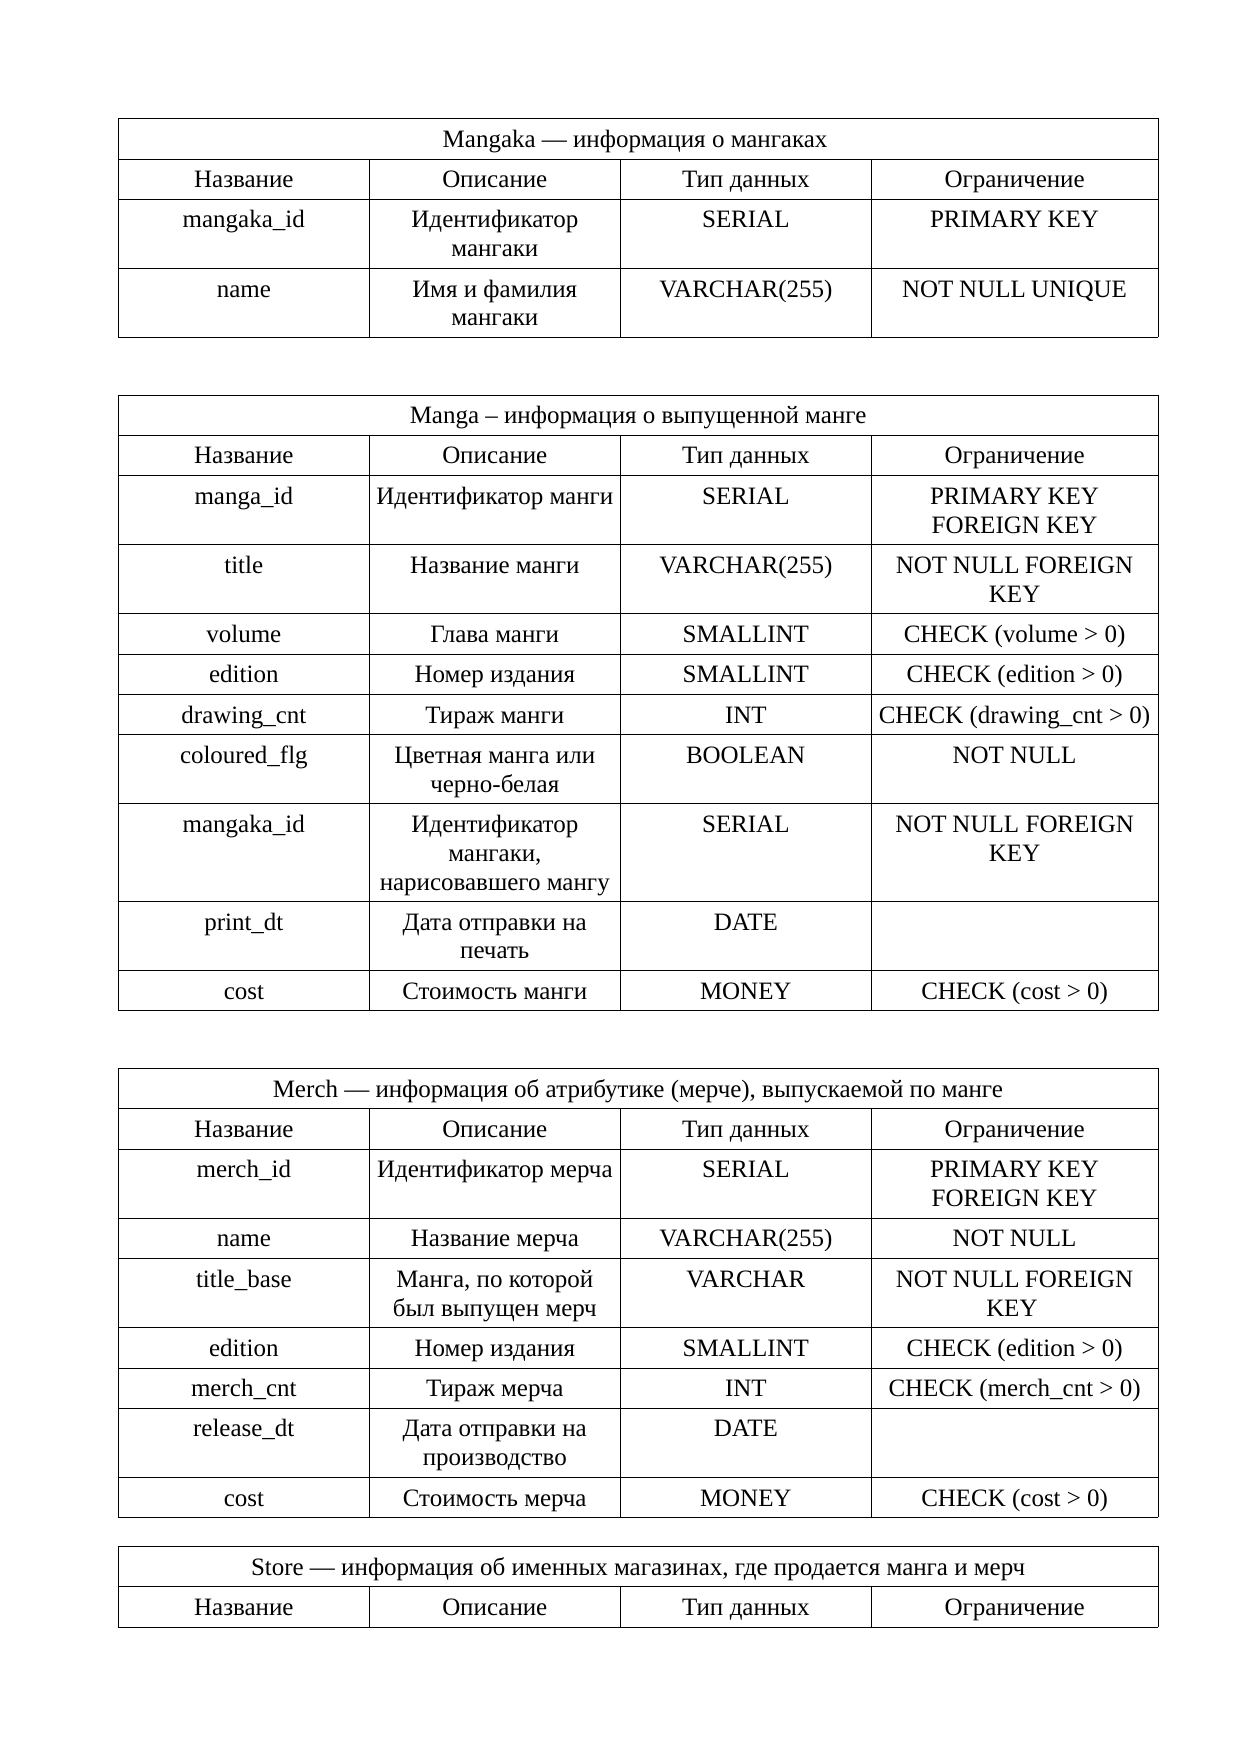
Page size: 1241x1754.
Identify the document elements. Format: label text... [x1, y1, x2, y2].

table_cell Ограничение [872, 160, 1158, 199]
table_cell PRIMARY KEY FOREIGN KEY [872, 476, 1158, 544]
table_cell Название [119, 1587, 369, 1627]
table_cell MONEY [621, 971, 871, 1010]
table_cell CHECK (edition > 0) [872, 1328, 1158, 1367]
table_cell Тираж манги [370, 695, 620, 734]
table_cell mangaka_id [119, 200, 369, 268]
table_cell Идентификатор мангаки [370, 200, 620, 268]
table_cell Ограничение [872, 1109, 1158, 1149]
table_cell CHECK (cost > 0) [872, 1478, 1158, 1517]
table_cell Тип данных [621, 1587, 871, 1627]
table_cell SERIAL [621, 1150, 871, 1218]
table_cell coloured_flg [119, 735, 369, 803]
table_cell [872, 902, 1158, 970]
table_cell Дата отправки на печать [370, 902, 620, 970]
table_cell Идентификатор мангаки, нарисовавшего мангу [370, 804, 620, 901]
table_cell release_dt [119, 1409, 369, 1477]
table_header Merch — информация об атрибутике (мерче), выпускаемой по манге [119, 1069, 1158, 1108]
table_cell INT [621, 695, 871, 734]
table_cell DATE [621, 1409, 871, 1477]
table_cell Имя и фамилия мангаки [370, 269, 620, 337]
table_cell SERIAL [621, 476, 871, 544]
table_cell Тип данных [621, 436, 871, 475]
table_cell SMALLINT [621, 1328, 871, 1367]
table_cell [872, 1409, 1158, 1477]
table_cell Идентификатор мерча [370, 1150, 620, 1218]
table_cell name [119, 269, 369, 337]
table_cell Манга, по которой был выпущен мерч [370, 1259, 620, 1327]
table_cell CHECK (cost > 0) [872, 971, 1158, 1010]
table_cell title_base [119, 1259, 369, 1327]
table_cell Название [119, 1109, 369, 1149]
table_cell NOT NULL UNIQUE [872, 269, 1158, 337]
table_cell Название манги [370, 545, 620, 613]
table_cell Тип данных [621, 1109, 871, 1149]
table_header Mangaka — информация о мангаках [119, 119, 1158, 158]
table_cell Название [119, 160, 369, 199]
table_cell SMALLINT [621, 614, 871, 653]
table_cell MONEY [621, 1478, 871, 1517]
table_cell NOT NULL FOREIGN KEY [872, 1259, 1158, 1327]
table_cell print_dt [119, 902, 369, 970]
table_cell Описание [370, 436, 620, 475]
table_cell CHECK (edition > 0) [872, 655, 1158, 694]
table_cell Номер издания [370, 1328, 620, 1367]
table_cell Идентификатор манги [370, 476, 620, 544]
table_cell NOT NULL FOREIGN KEY [872, 804, 1158, 901]
table_cell Цветная манга или черно-белая [370, 735, 620, 803]
table_cell mangaka_id [119, 804, 369, 901]
table_cell edition [119, 1328, 369, 1367]
table_cell NOT NULL [872, 735, 1158, 803]
table_cell VARCHAR [621, 1259, 871, 1327]
table_cell PRIMARY KEY [872, 200, 1158, 268]
table_cell Тираж мерча [370, 1369, 620, 1408]
table_cell PRIMARY KEY FOREIGN KEY [872, 1150, 1158, 1218]
table_cell DATE [621, 902, 871, 970]
table_cell merch_cnt [119, 1369, 369, 1408]
table_header Store — информация об именных магазинах, где продается манга и мерч [119, 1547, 1158, 1586]
table_cell INT [621, 1369, 871, 1408]
table_cell Тип данных [621, 160, 871, 199]
table_header Manga – информация о выпущенной манге [119, 396, 1158, 435]
table_cell manga_id [119, 476, 369, 544]
table_cell VARCHAR(255) [621, 545, 871, 613]
table_cell NOT NULL [872, 1219, 1158, 1258]
table_cell VARCHAR(255) [621, 1219, 871, 1258]
table_cell SERIAL [621, 804, 871, 901]
table_cell NOT NULL FOREIGN KEY [872, 545, 1158, 613]
table_cell Дата отправки на производство [370, 1409, 620, 1477]
table_cell BOOLEAN [621, 735, 871, 803]
table_cell cost [119, 971, 369, 1010]
table_cell edition [119, 655, 369, 694]
table_cell title [119, 545, 369, 613]
table_cell CHECK (merch_cnt > 0) [872, 1369, 1158, 1408]
table_cell Описание [370, 1587, 620, 1627]
table_cell Стоимость манги [370, 971, 620, 1010]
table_cell Глава манги [370, 614, 620, 653]
table_cell volume [119, 614, 369, 653]
table_cell merch_id [119, 1150, 369, 1218]
table_cell SERIAL [621, 200, 871, 268]
table_cell Описание [370, 160, 620, 199]
table_cell Номер издания [370, 655, 620, 694]
table_cell VARCHAR(255) [621, 269, 871, 337]
table_cell Название мерча [370, 1219, 620, 1258]
table_cell drawing_cnt [119, 695, 369, 734]
table_cell cost [119, 1478, 369, 1517]
table_cell Описание [370, 1109, 620, 1149]
table_cell CHECK (drawing_cnt > 0) [872, 695, 1158, 734]
table_cell Ограничение [872, 436, 1158, 475]
table_cell Стоимость мерча [370, 1478, 620, 1517]
table_cell Название [119, 436, 369, 475]
table_cell SMALLINT [621, 655, 871, 694]
table_cell Ограничение [872, 1587, 1158, 1627]
table_cell CHECK (volume > 0) [872, 614, 1158, 653]
table_cell name [119, 1219, 369, 1258]
